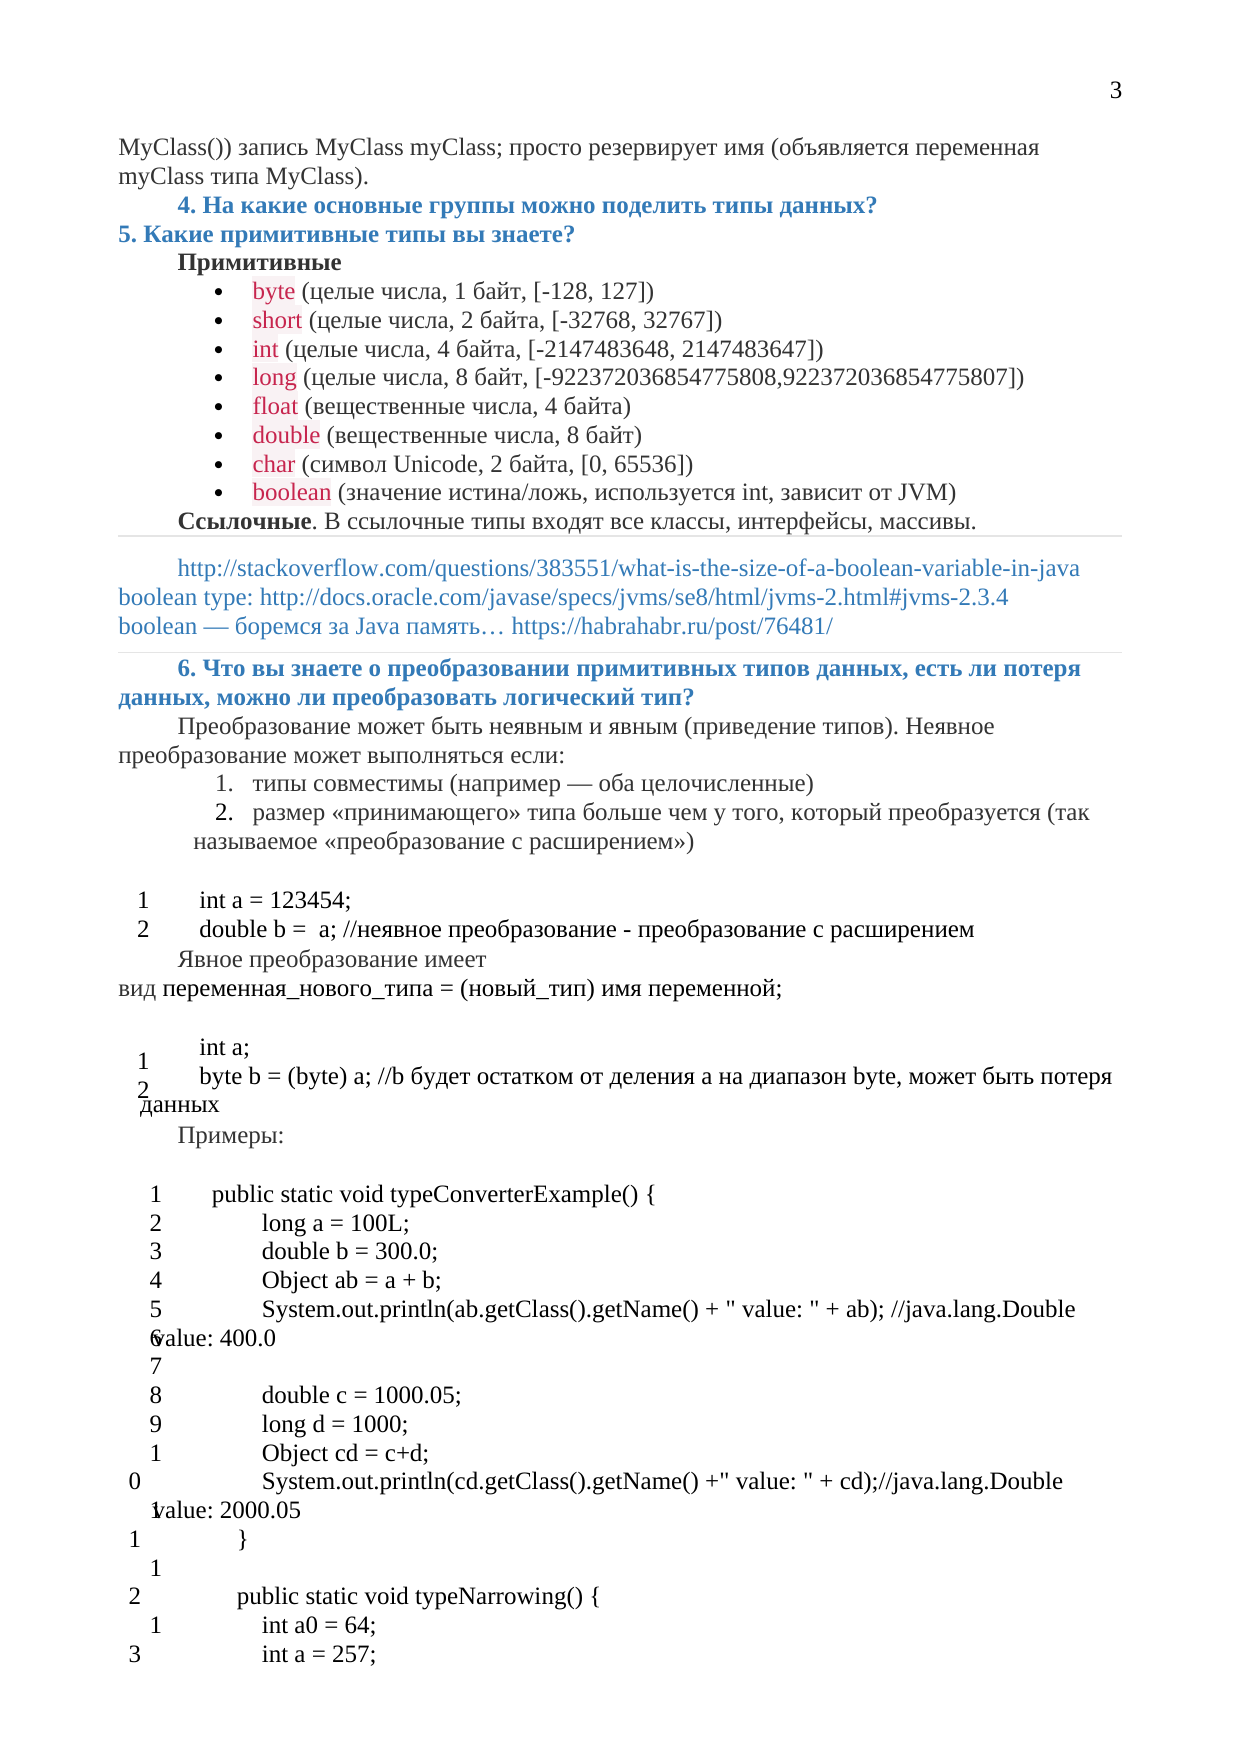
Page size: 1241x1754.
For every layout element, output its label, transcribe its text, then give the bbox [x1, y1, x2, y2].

text 6. Что вы знаете о преобразовании примитивных типов данных, есть ли потеря данных, можно ли преобразовать логический тип? [118, 653, 1122, 711]
list byte (целые числа, 1 байт, [-128, 127]) [156, 276, 1122, 305]
list long (целые числа, 8 байт, [-922372036854775808,922372036854775807]) [156, 362, 1122, 391]
list размер «принимающего» типа больше чем у того, который преобразуется (так называемое «преобразование с расширением») [156, 797, 1122, 855]
list типы совместимы (например — оба целочисленные) [156, 768, 1122, 797]
table_header 1 2 [118, 1030, 138, 1120]
table_header 1 2 3 4 5 6 7 8 9 10 11 12 13 14 15 16 17 18 19 20 21 [118, 1177, 151, 1669]
table_header 1 2 [118, 884, 138, 944]
text Явное преобразование имеет вид переменная_нового_типа = (новый_тип) имя переменной; [118, 944, 1122, 1002]
list char (символ Unicode, 2 байта, [0, 65536]) [156, 449, 1122, 477]
list double (вещественные числа, 8 байт) [156, 420, 1122, 449]
list boolean (значение истина/ложь, используется int, зависит от JVM) [156, 477, 1122, 506]
text 4. На какие основные группы можно поделить типы данных? 5. Какие примитивные типы вы знаете? [118, 190, 1122, 247]
table_header public static void typeConverterExample() { long a = 100L; double b = 300.0; Object ab = a + b; System.out.println(ab.getClass().getName() + " value: " + ab); //java.lang.Double value: 400.0 double c = 1000.05; long d = 1000; Object cd = c+d; System.out.println(cd.getClass().getName() +" value: " + cd);//java.lang.Double value: 2000.05 } public static void typeNarrowing() { int a0 = 64; int a = 257; int a2 = 126; int a3 = 129; byte b0 = (byte) a0; byte b = (byte) a; byte b2 = (byte) a2; byte b3 = (byte) a3; System.out.println(b0+ " " + b + " " + b2 + " " + b3); //64 1 126 -127 double c = 56.9876; int d = (int) c; System.out.println(d); //56 long e = 1000L; float f = (float) e; System.out.println(f); //1000.0 } [151, 1177, 1131, 1669]
text http://stackoverflow.com/questions/383551/what-is-the-size-of-a-boolean-variable-in-java boolean type: http://docs.oracle.com/javase/specs/jvms/se8/html/jvms-2.html#jvms-2.3.4 boolean — боремся за Java память… https://habrahabr.ru/post/76481/ [118, 537, 1122, 652]
list short (целые числа, 2 байта, [-32768, 32767]) [156, 305, 1122, 334]
text Примеры: [118, 1120, 1122, 1148]
text Ссылочные. В ссылочные типы входят все классы, интерфейсы, массивы. [118, 506, 1122, 535]
list int (целые числа, 4 байта, [-2147483648, 2147483647]) [156, 334, 1122, 362]
list float (вещественные числа, 4 байта) [156, 391, 1122, 420]
text MyClass()) запись MyClass myClass; просто резервирует имя (объявляется переменная myClass типа MyClass). [118, 132, 1122, 190]
table_header int a; byte b = (byte) a; //b будет остатком от деления a на диапазон byte, может быть потеря данных [139, 1030, 1131, 1120]
text Примитивные [118, 247, 1122, 276]
text Преобразование может быть неявным и явным (приведение типов). Неявное преобразование может выполняться если: [118, 711, 1122, 768]
table_header int a = 123454; double b = a; //неявное преобразование - преобразование с расширением [139, 884, 1131, 944]
